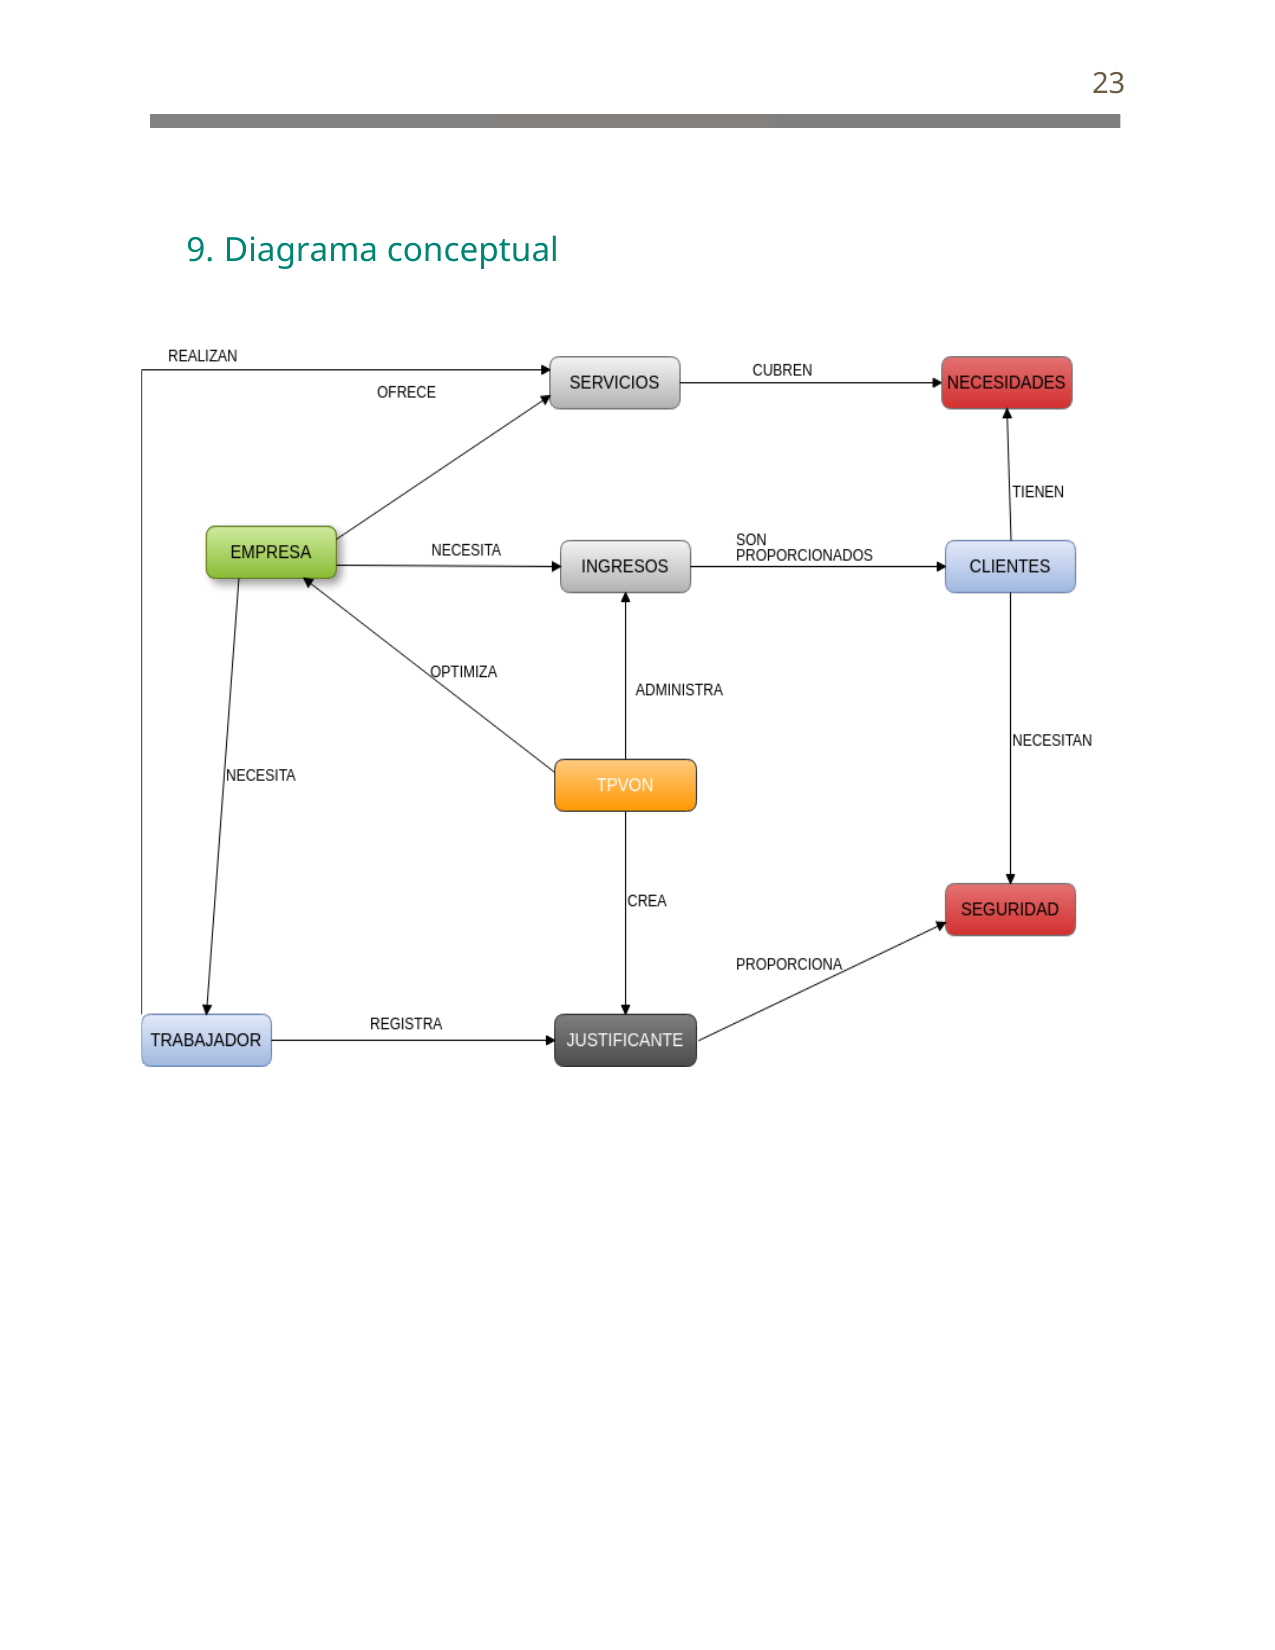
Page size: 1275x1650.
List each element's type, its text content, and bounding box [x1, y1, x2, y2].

picture [150, 114, 1121, 128]
picture [141, 346, 1134, 1067]
list Diagrama conceptual [186, 225, 1125, 271]
